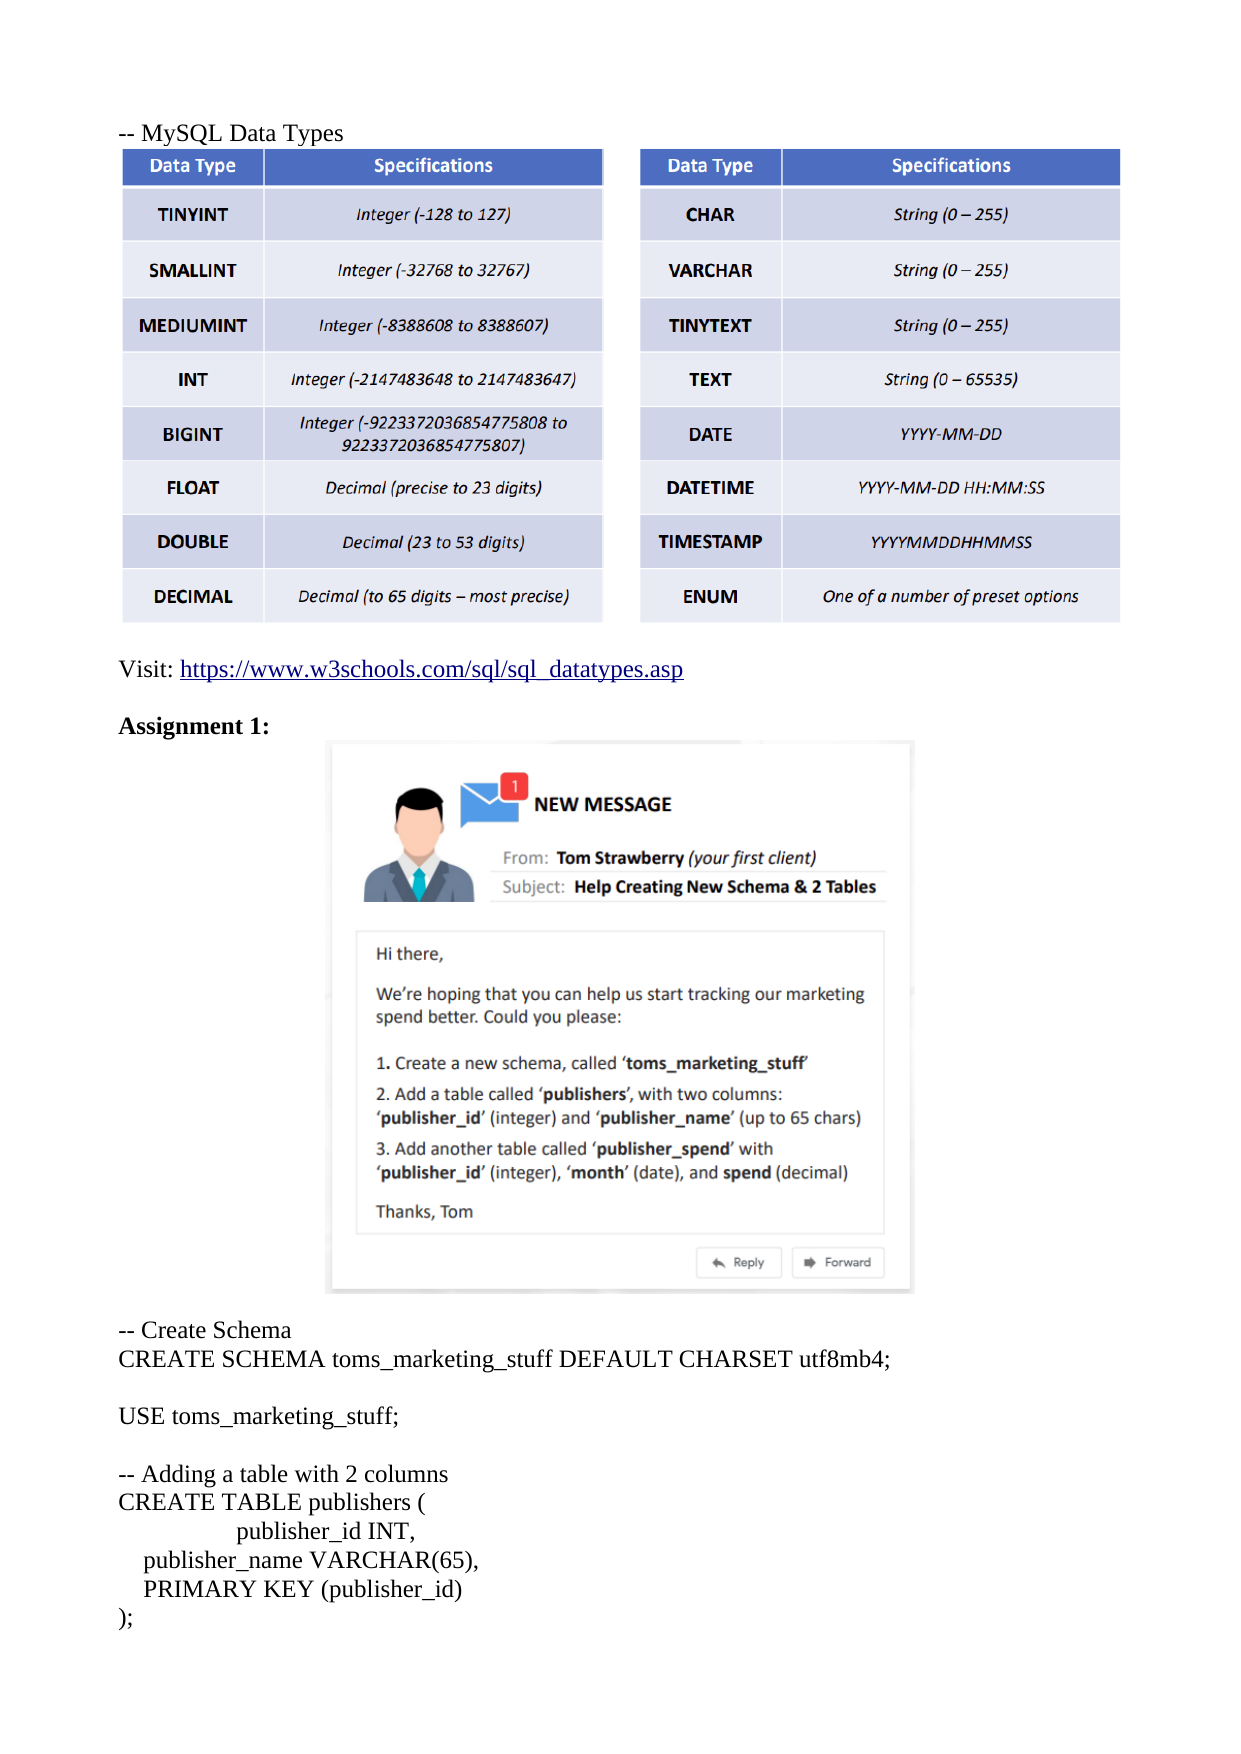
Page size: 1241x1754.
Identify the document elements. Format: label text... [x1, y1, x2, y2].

picture [325, 740, 915, 1294]
text Visit: https://www.w3schools.com/sql/sql_datatypes.asp [118, 654, 1122, 682]
text -- Create Schema CREATE SCHEMA toms_marketing_stuff DEFAULT CHARSET utf8mb4; USE toms_marketing_stuff; -- Adding a table with 2 columns CREATE TABLE publishers ( publisher_id INT, publisher_name VARCHAR(65), PRIMARY KEY (publisher_id) ); [118, 1315, 1122, 1631]
text Assignment 1: [118, 711, 1122, 740]
picture [118, 146, 1123, 625]
text -- MySQL Data Types [118, 118, 1122, 146]
